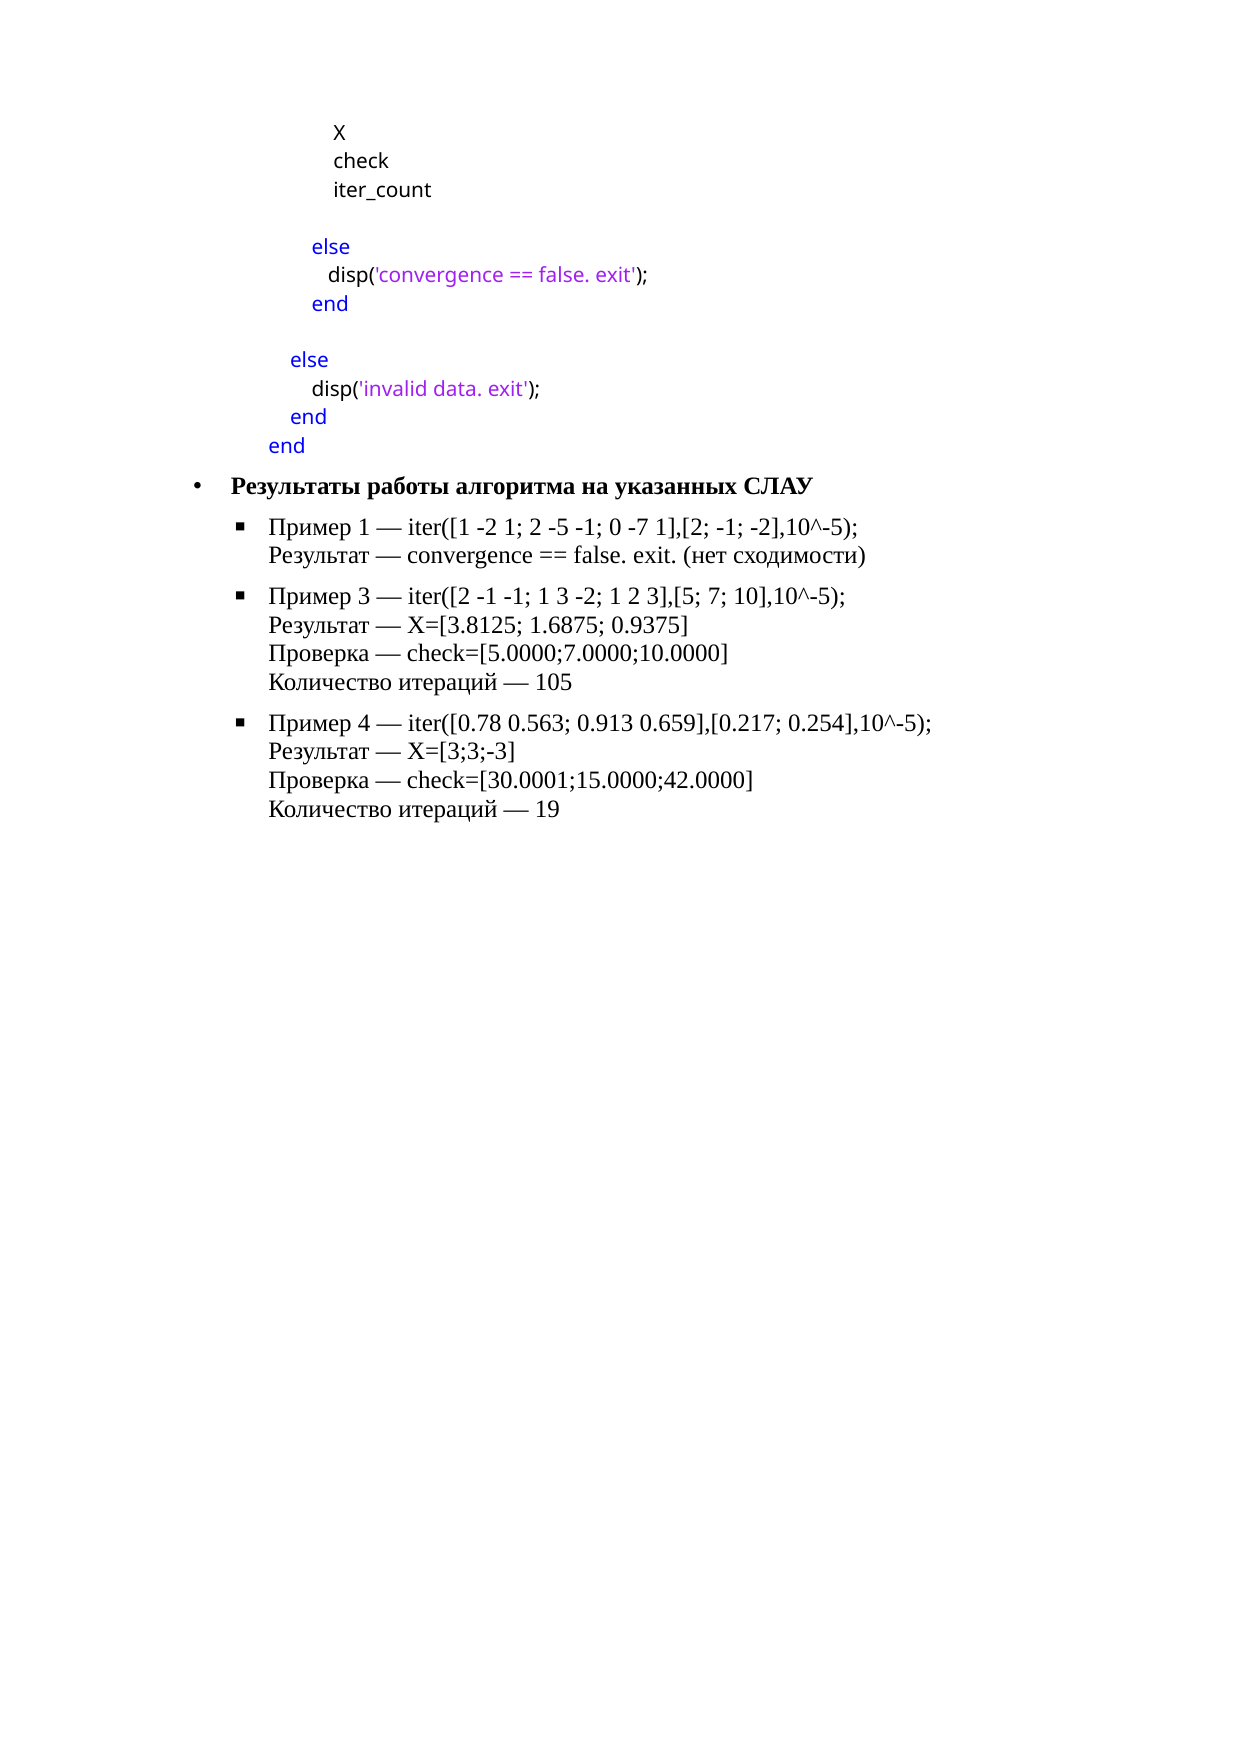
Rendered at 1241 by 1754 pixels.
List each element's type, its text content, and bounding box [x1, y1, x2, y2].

text end [268, 431, 1122, 459]
list Результат — convergence == false. exit. (нет сходимости) [231, 540, 1122, 569]
list Результаты работы алгоритма на указанных СЛАУ [193, 471, 1122, 500]
list Количество итераций — 105 [231, 667, 1122, 696]
text end [268, 289, 1122, 317]
text else [268, 346, 1122, 374]
text check [268, 147, 1122, 175]
list Результат — X=[3.8125; 1.6875; 0.9375] [231, 610, 1122, 638]
list Количество итераций — 19 [231, 794, 1122, 823]
text else [268, 232, 1122, 260]
list Проверка — check=[30.0001;15.0000;42.0000] [231, 765, 1122, 794]
text disp('invalid data. exit'); [268, 374, 1122, 402]
list Пример 4 — iter([0.78 0.563; 0.913 0.659],[0.217; 0.254],10^-5); [231, 708, 1122, 736]
list Результат — X=[3;3;-3] [231, 736, 1122, 765]
text X [268, 118, 1122, 147]
text iter_count [268, 175, 1122, 203]
list Пример 1 — iter([1 -2 1; 2 -5 -1; 0 -7 1],[2; -1; -2],10^-5); [231, 512, 1122, 540]
text disp('convergence == false. exit'); [268, 260, 1122, 289]
list Проверка — check=[5.0000;7.0000;10.0000] [231, 638, 1122, 667]
text end [268, 402, 1122, 431]
list Пример 3 — iter([2 -1 -1; 1 3 -2; 1 2 3],[5; 7; 10],10^-5); [231, 581, 1122, 610]
